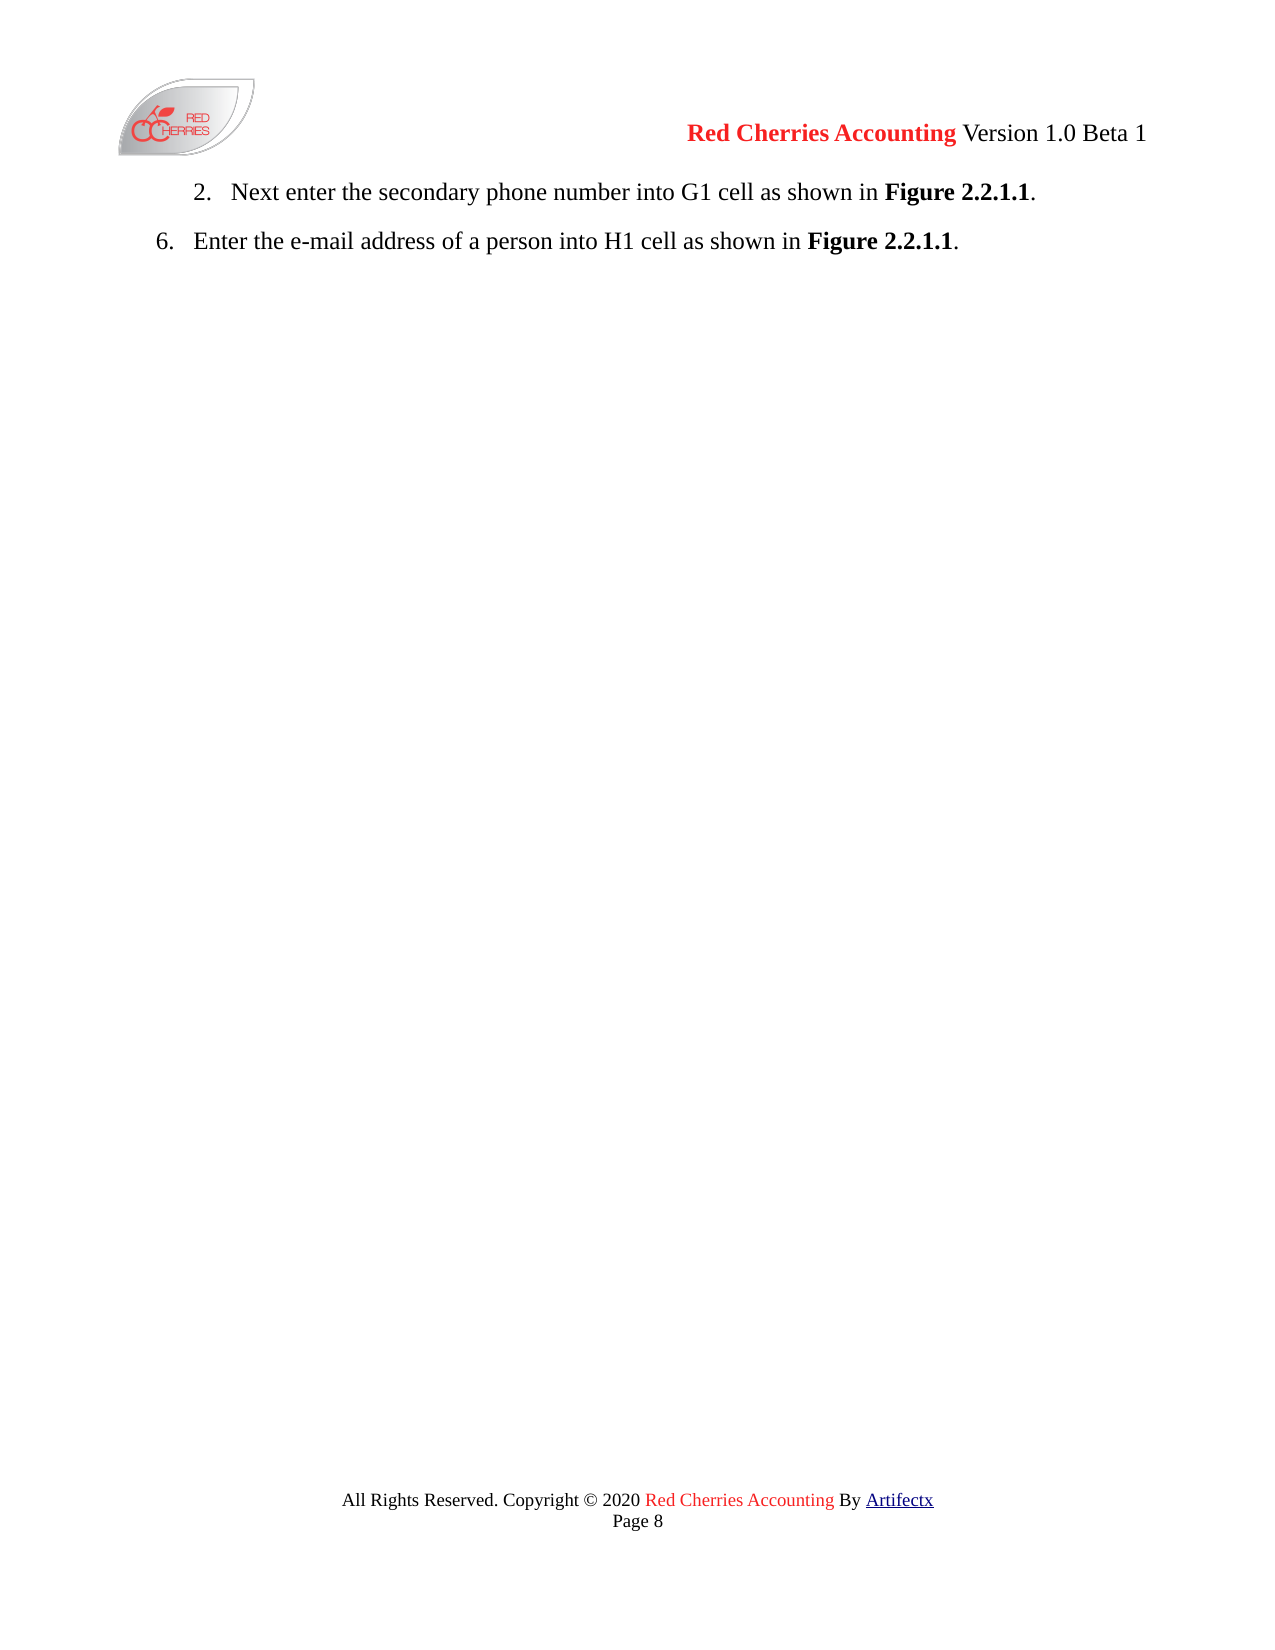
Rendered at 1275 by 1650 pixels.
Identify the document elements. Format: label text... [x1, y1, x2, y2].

list Next enter the secondary phone number into G1 cell as shown in Figure 2.2.1.1. [193, 177, 1157, 206]
list Enter the e-mail address of a person into H1 cell as shown in Figure 2.2.1.1. [156, 226, 1157, 255]
picture [117, 77, 256, 157]
